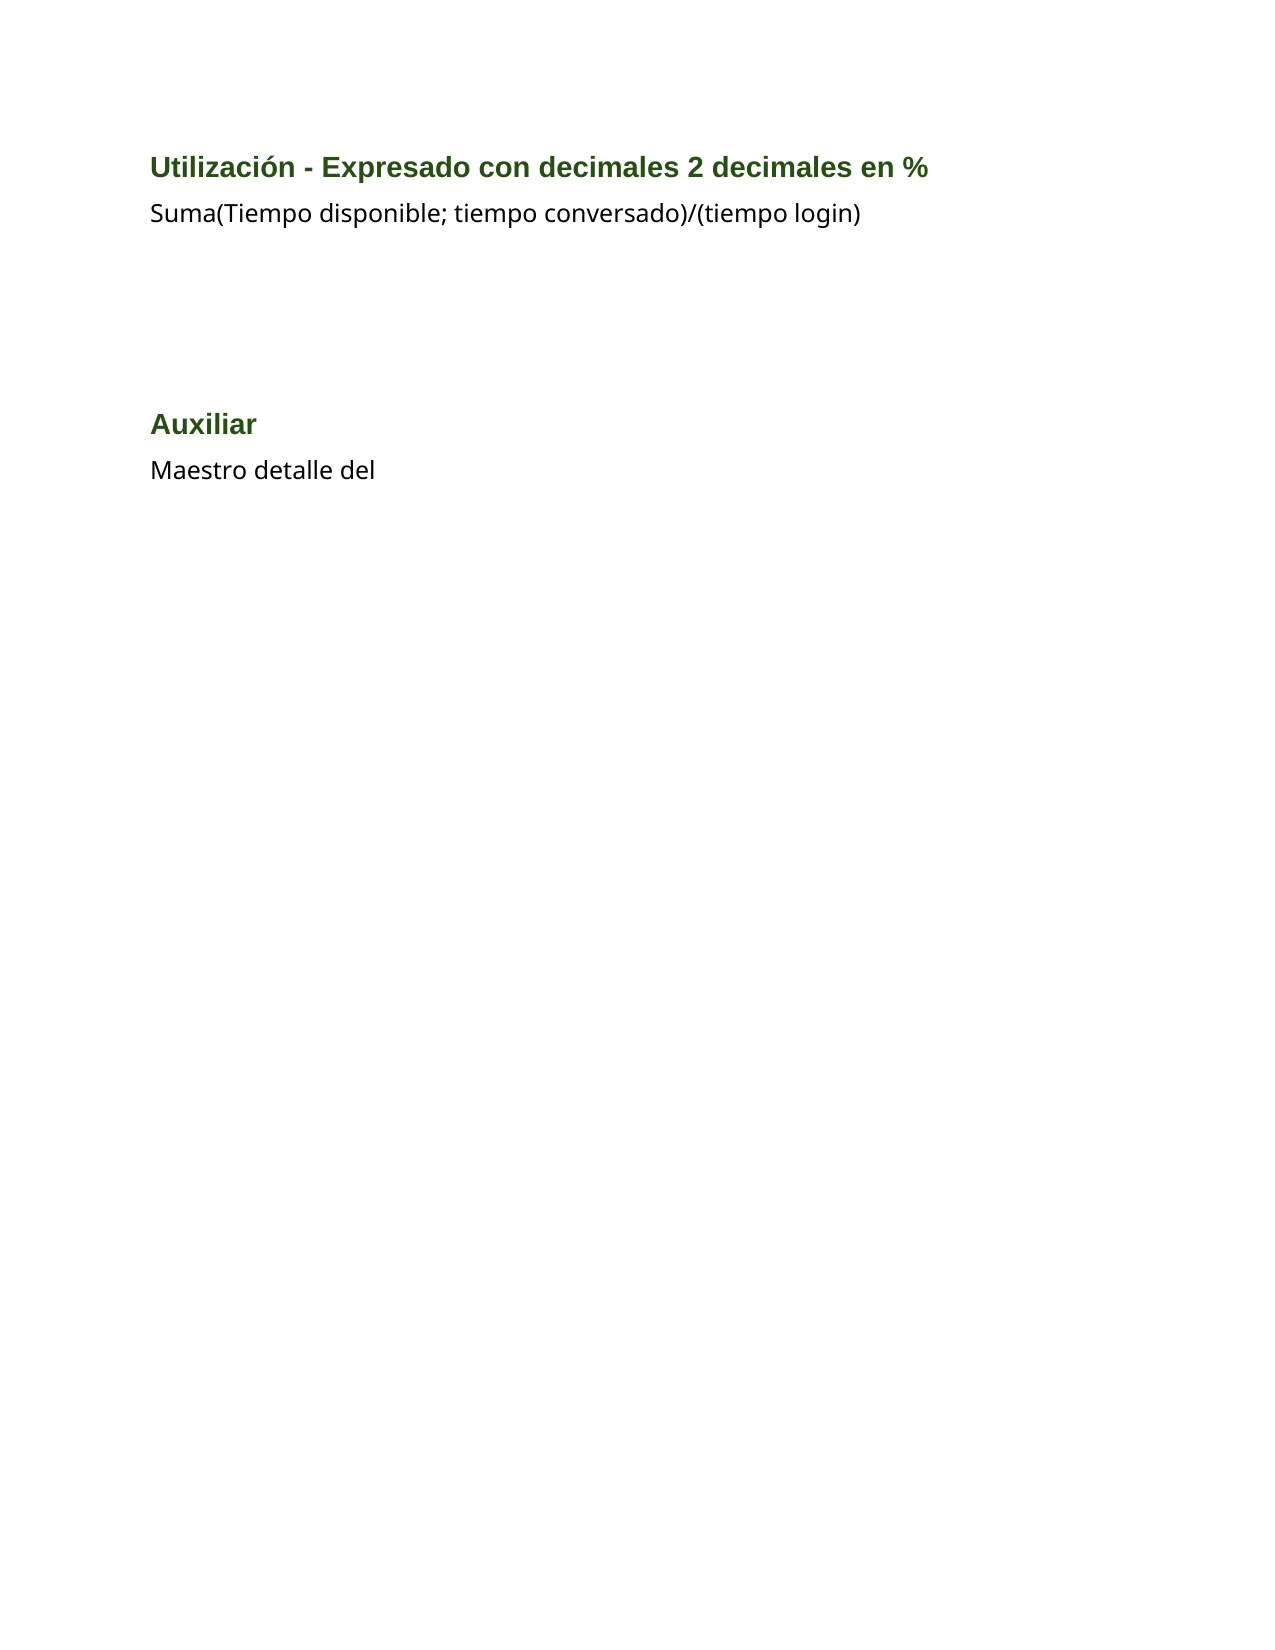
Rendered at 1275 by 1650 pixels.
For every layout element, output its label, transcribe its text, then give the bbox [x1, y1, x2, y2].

text Suma(Tiempo disponible; tiempo conversado)/(tiempo login) [150, 196, 1125, 230]
subtitle Auxiliar [150, 407, 1125, 440]
text Maestro detalle del [150, 453, 1125, 487]
subtitle Utilización - Expresado con decimales 2 decimales en % [150, 150, 1125, 183]
